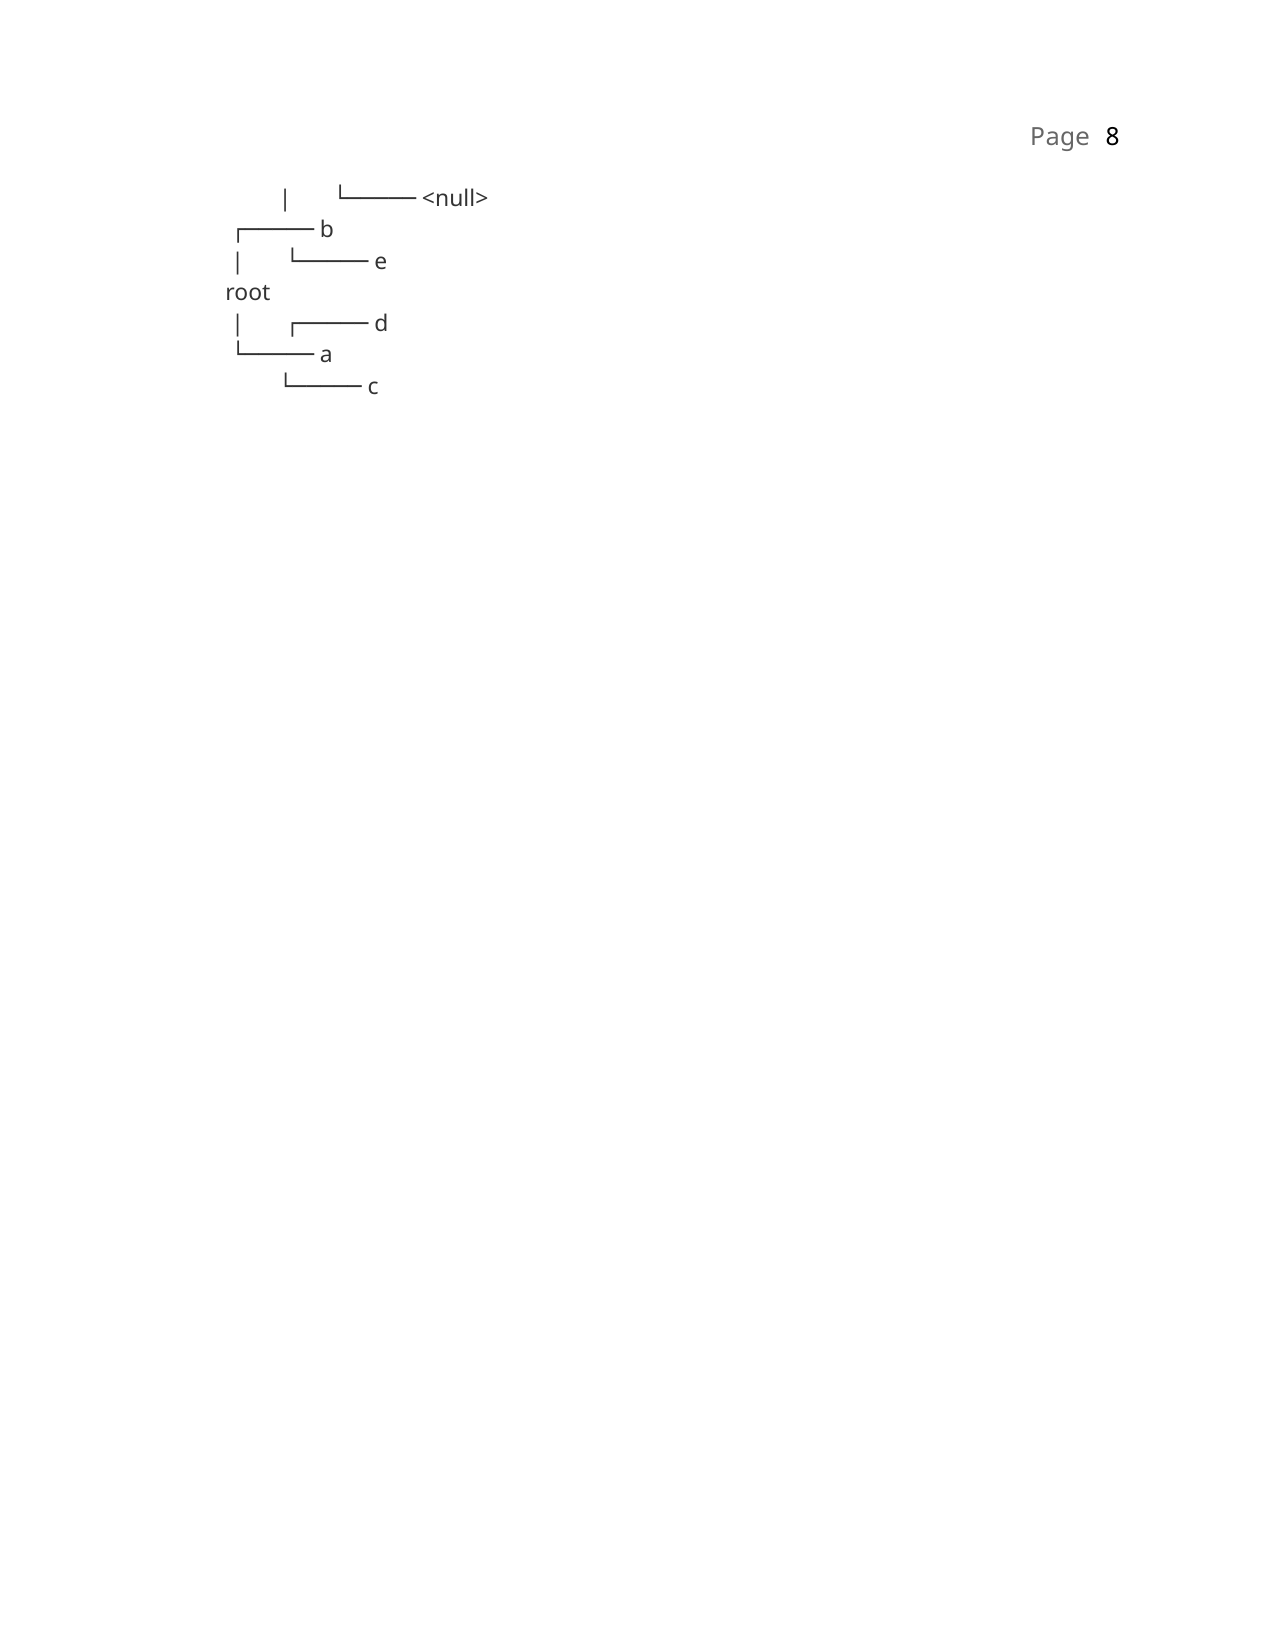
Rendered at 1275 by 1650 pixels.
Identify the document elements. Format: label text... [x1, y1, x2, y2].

text └───── a [225, 338, 1119, 370]
text | └───── <null> [225, 182, 1119, 213]
text root [225, 276, 1119, 307]
text ┌───── b [225, 213, 1119, 245]
text └───── c [225, 370, 1119, 401]
text | └───── e [225, 245, 1119, 276]
text | ┌───── d [225, 307, 1119, 338]
